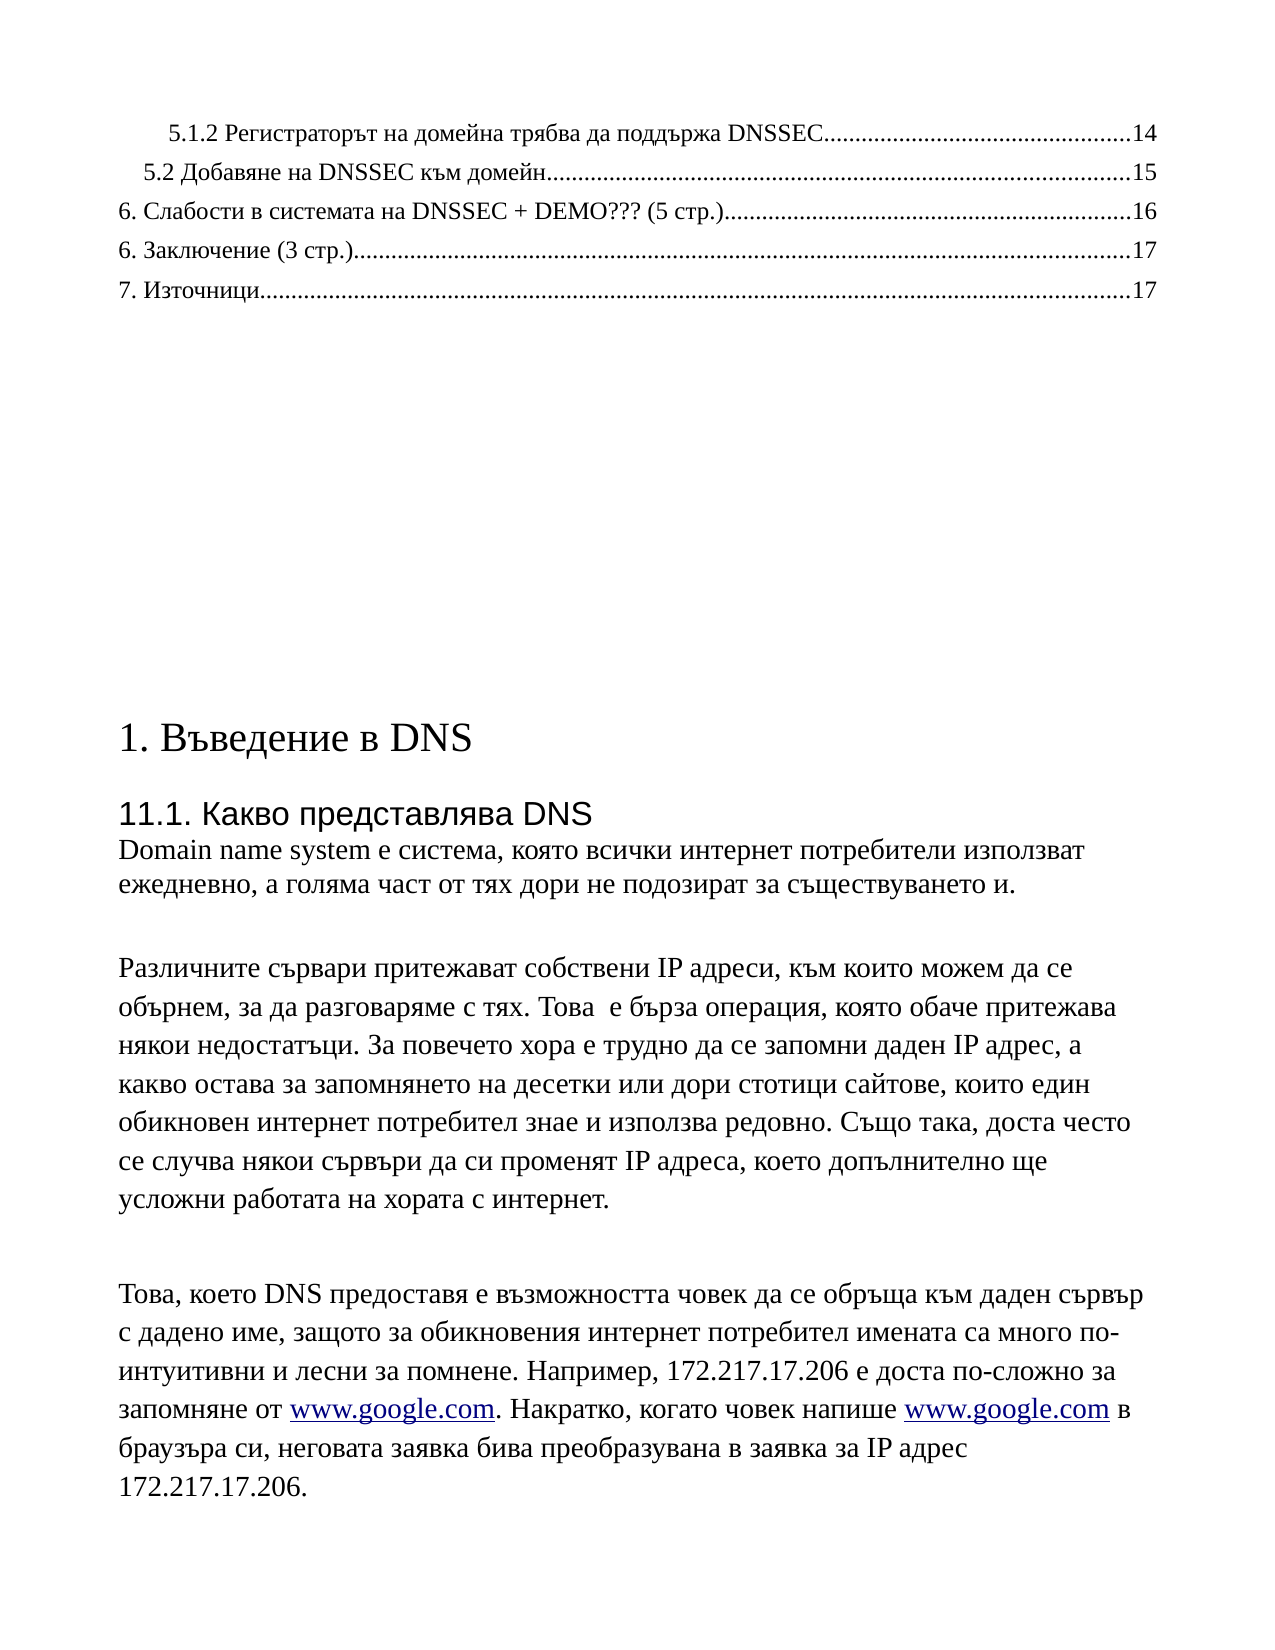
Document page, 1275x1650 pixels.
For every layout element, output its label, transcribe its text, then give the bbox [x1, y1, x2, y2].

text 5.2 Добавяне на DNSSEC към домейн 15 [143, 157, 1157, 186]
text Различните сървари притежават собствени IP адреси, към които можем да се обърнем, за да разговаряме с тях. Това е бърза операция, която обаче притежава някои недостатъци. За повечето хора е трудно да се запомни даден IP адрес, а какво остава за запомнянето на десетки или дори стотици сайтове, които един обикновен интернет потребител знае и използва редовно. Също така, доста често се случва някои сървъри да си променят IP адреса, което допълнително ще усложни работата на хората с интернет. [118, 950, 1157, 1215]
text Domain name system е система, която всички интернет потребители използват ежедневно, а голяма част от тях дори не подозират за съществуването и. [118, 832, 1157, 899]
text Това, което DNS предоставя е възможността човек да се обръща към даден сървър с дадено име, защото за обикновения интернет потребител имената са много по-интуитивни и лесни за помнене. Например, 172.217.17.206 е доста по-сложно за запомняне от www.google.com. Накратко, когато човек напише www.google.com в браузъра си, неговата заявка бива преобразувана в заявка за IP адрес 172.217.17.206. [118, 1276, 1157, 1502]
subtitle 1.1. Какво представлява DNS [118, 794, 1157, 832]
text 7. Източници 17 [118, 275, 1157, 303]
subtitle 1. Въведение в DNS [118, 713, 1157, 761]
text 5.1.2 Регистраторът на домейна трябва да поддържа DNSSEC 14 [168, 118, 1157, 147]
text 6. Слабости в системата на DNSSEC + DEMO??? (5 стр.) 16 [118, 196, 1157, 225]
text 6. Заключение (3 стр.) 17 [118, 236, 1157, 264]
